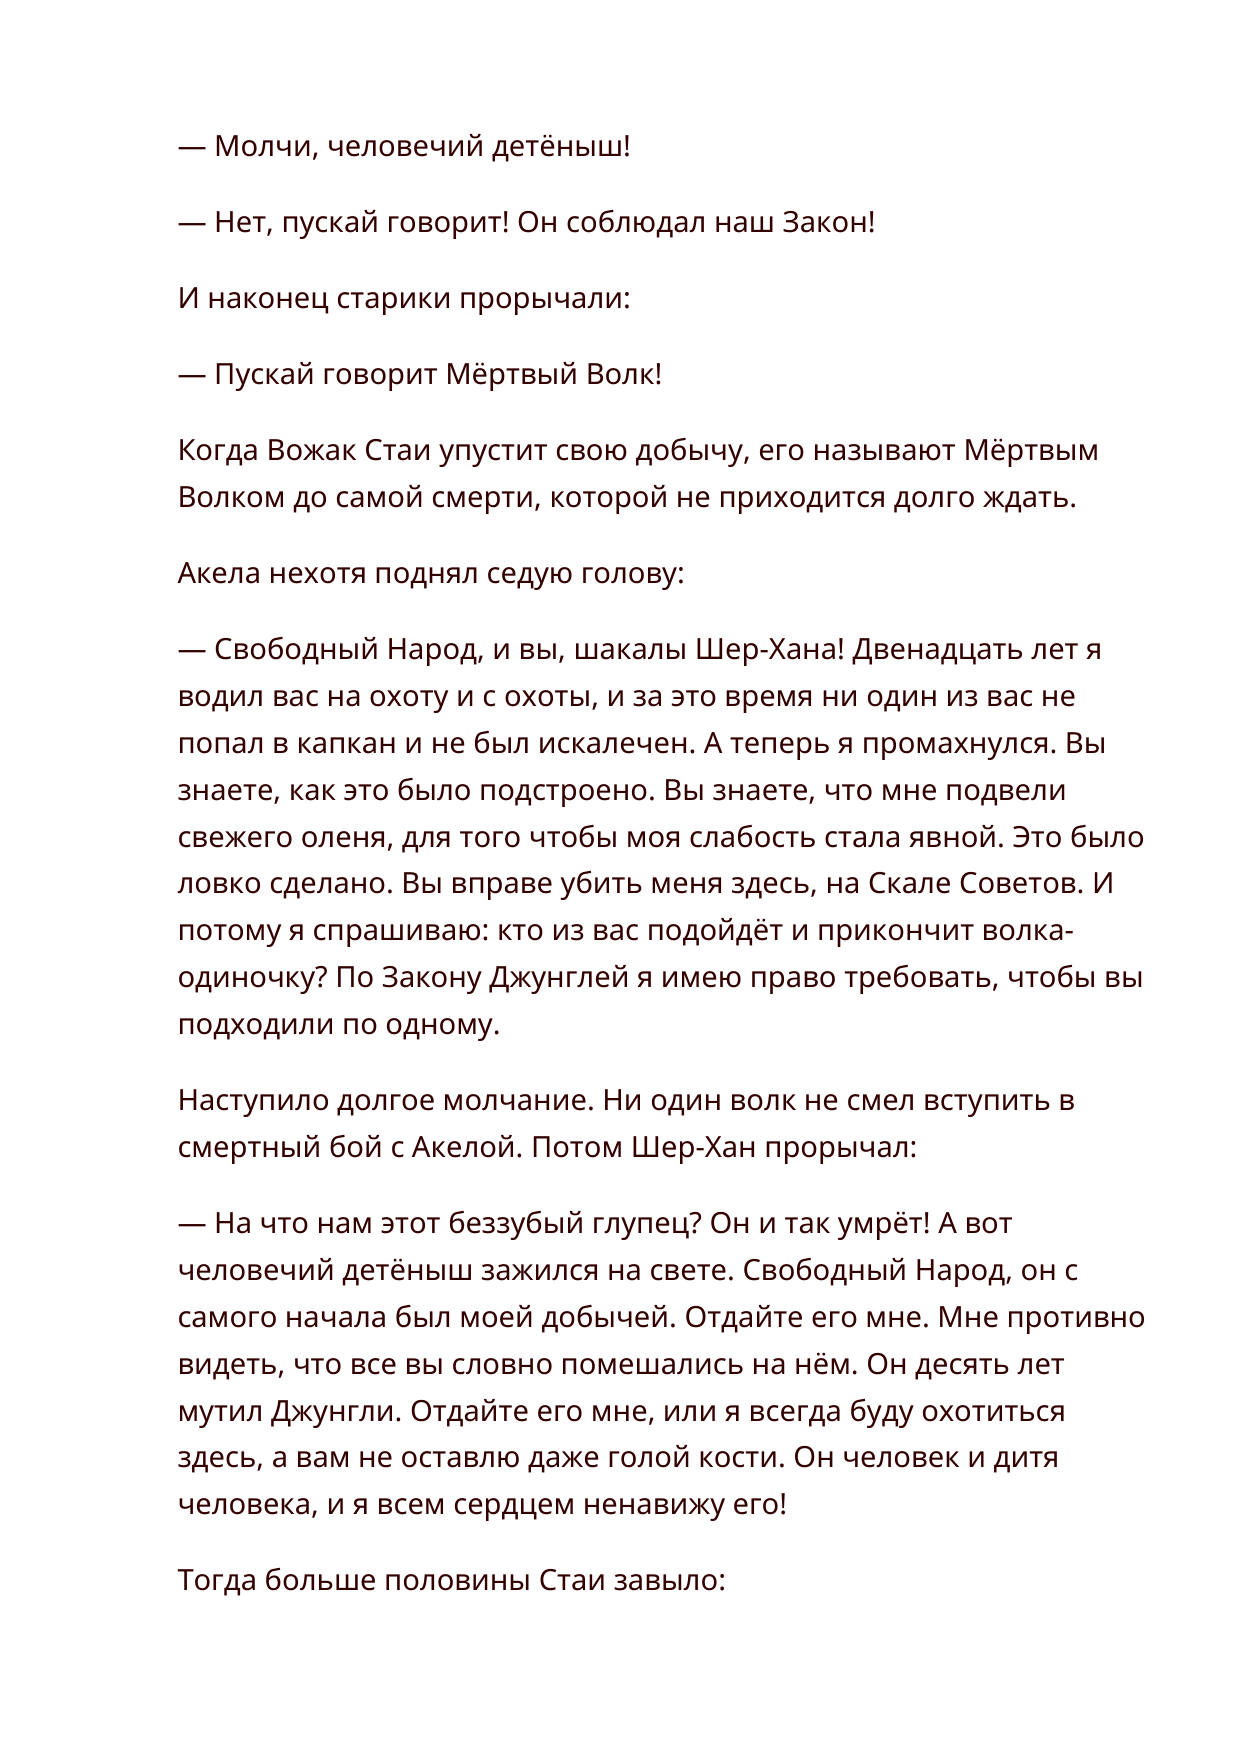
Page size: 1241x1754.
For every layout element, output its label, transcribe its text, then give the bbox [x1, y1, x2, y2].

text Акела нехотя поднял седую голову: [177, 545, 1152, 592]
text — Молчи, человечий детёныш! [177, 118, 1152, 165]
text — На что нам этот беззубый глупец? Он и так умрёт! А вот человечий детёныш зажился на свете. Свободный Народ, он с самого начала был моей добычей. Отдайте его мне. Мне противно видеть, что все вы словно помешались на нём. Он десять лет мутил Джунгли. Отдайте его мне, или я всегда буду охотиться здесь, а вам не оставлю даже голой кости. Он человек и дитя человека, и я всем сердцем ненавижу его! [177, 1195, 1152, 1523]
text И наконец старики прорычали: [177, 270, 1152, 317]
text Тогда больше половины Стаи завыло: [177, 1552, 1152, 1599]
text Наступило долгое молчание. Ни один волк не смел вступить в смертный бой с Акелой. Потом Шер-Хан прорычал: [177, 1072, 1152, 1166]
text — Нет, пускай говорит! Он соблюдал наш Закон! [177, 194, 1152, 241]
text Когда Вожак Стаи упустит свою добычу, его называют Мёртвым Волком до самой смерти, которой не приходится долго ждать. [177, 422, 1152, 516]
text — Свободный Народ, и вы, шакалы Шер-Хана! Двенадцать лет я водил вас на охоту и с охоты, и за это время ни один из вас не попал в капкан и не был искалечен. А теперь я промахнулся. Вы знаете, как это было подстроено. Вы знаете, что мне подвели свежего оленя, для того чтобы моя слабость стала явной. Это было ловко сделано. Вы вправе убить меня здесь, на Скале Советов. И потому я спрашиваю: кто из вас подойдёт и прикончит волка-одиночку? По Закону Джунглей я имею право требовать, чтобы вы подходили по одному. [177, 621, 1152, 1043]
text — Пускай говорит Мёртвый Волк! [177, 346, 1152, 393]
